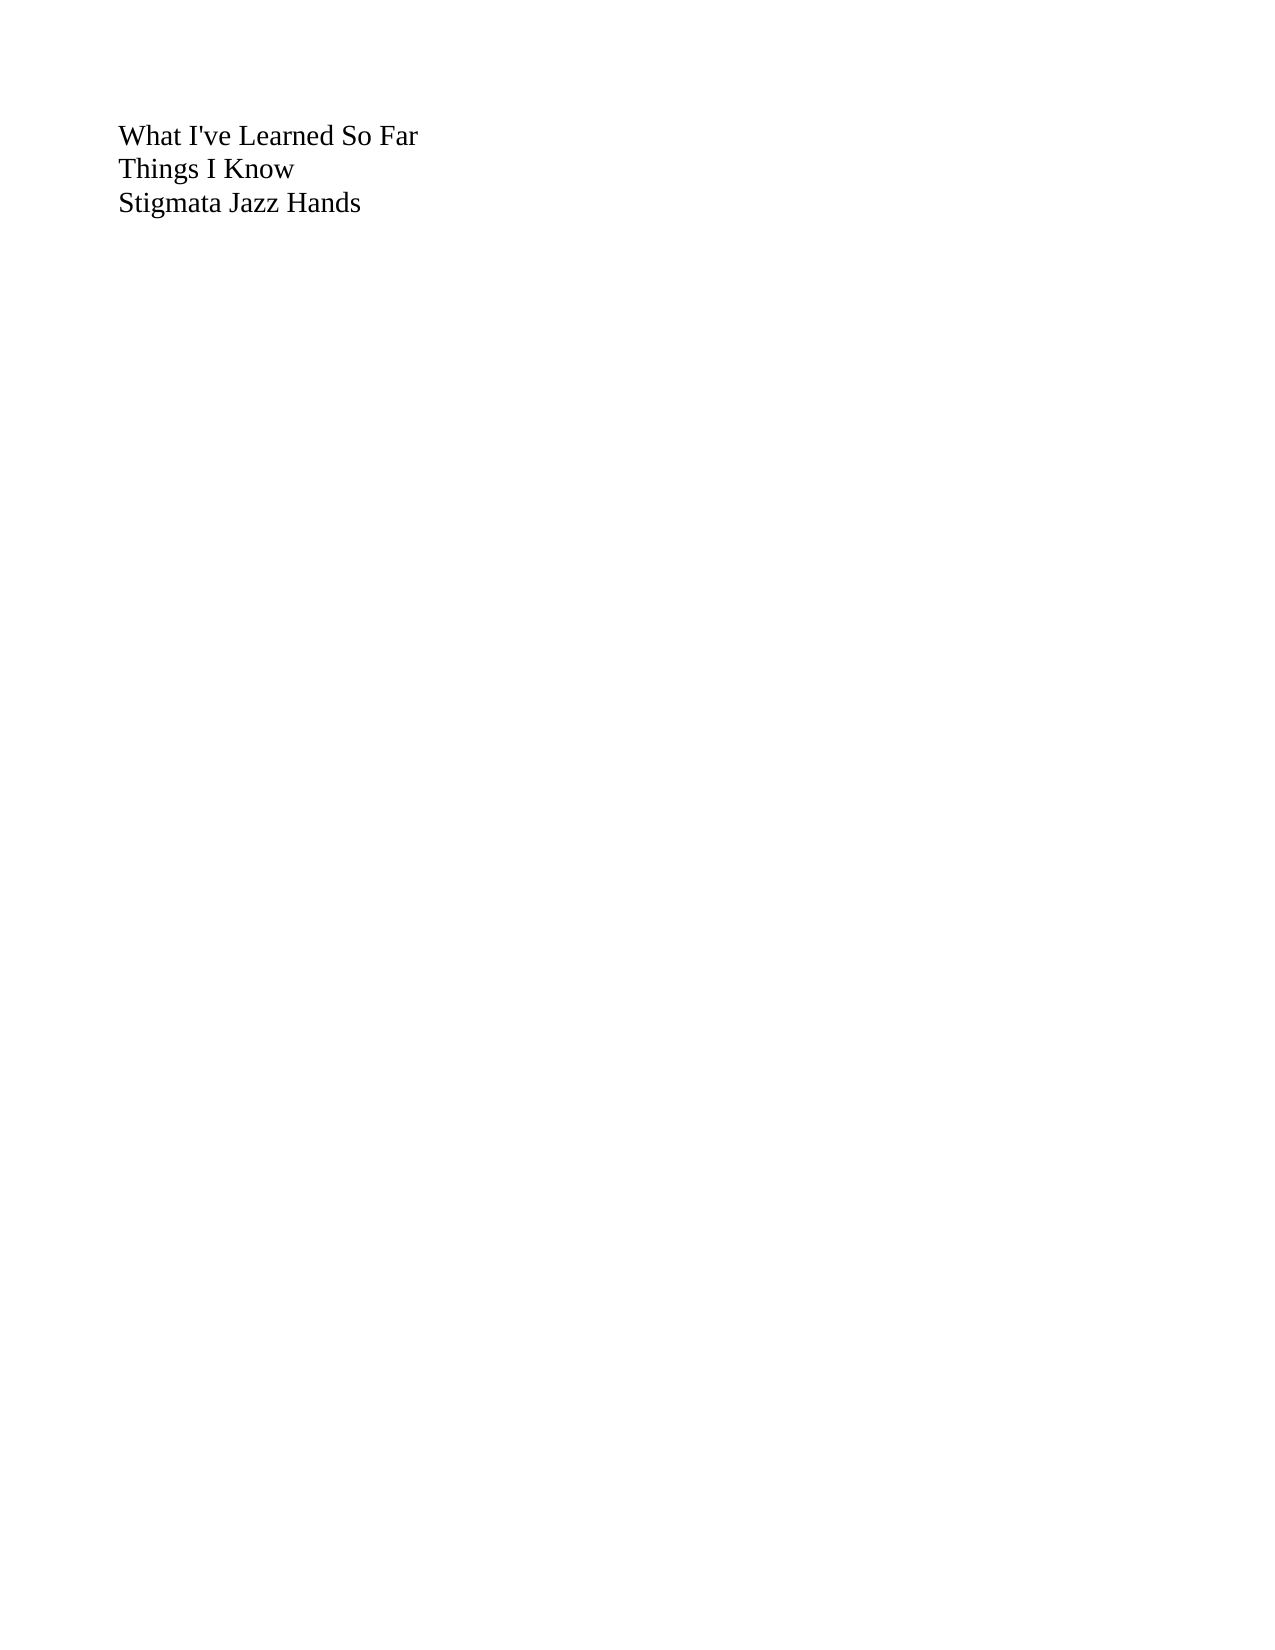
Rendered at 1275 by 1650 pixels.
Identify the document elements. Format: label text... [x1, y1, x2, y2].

text Stigmata Jazz Hands [118, 185, 1157, 219]
text Things I Know [118, 152, 1157, 185]
text What I've Learned So Far [118, 118, 1157, 152]
